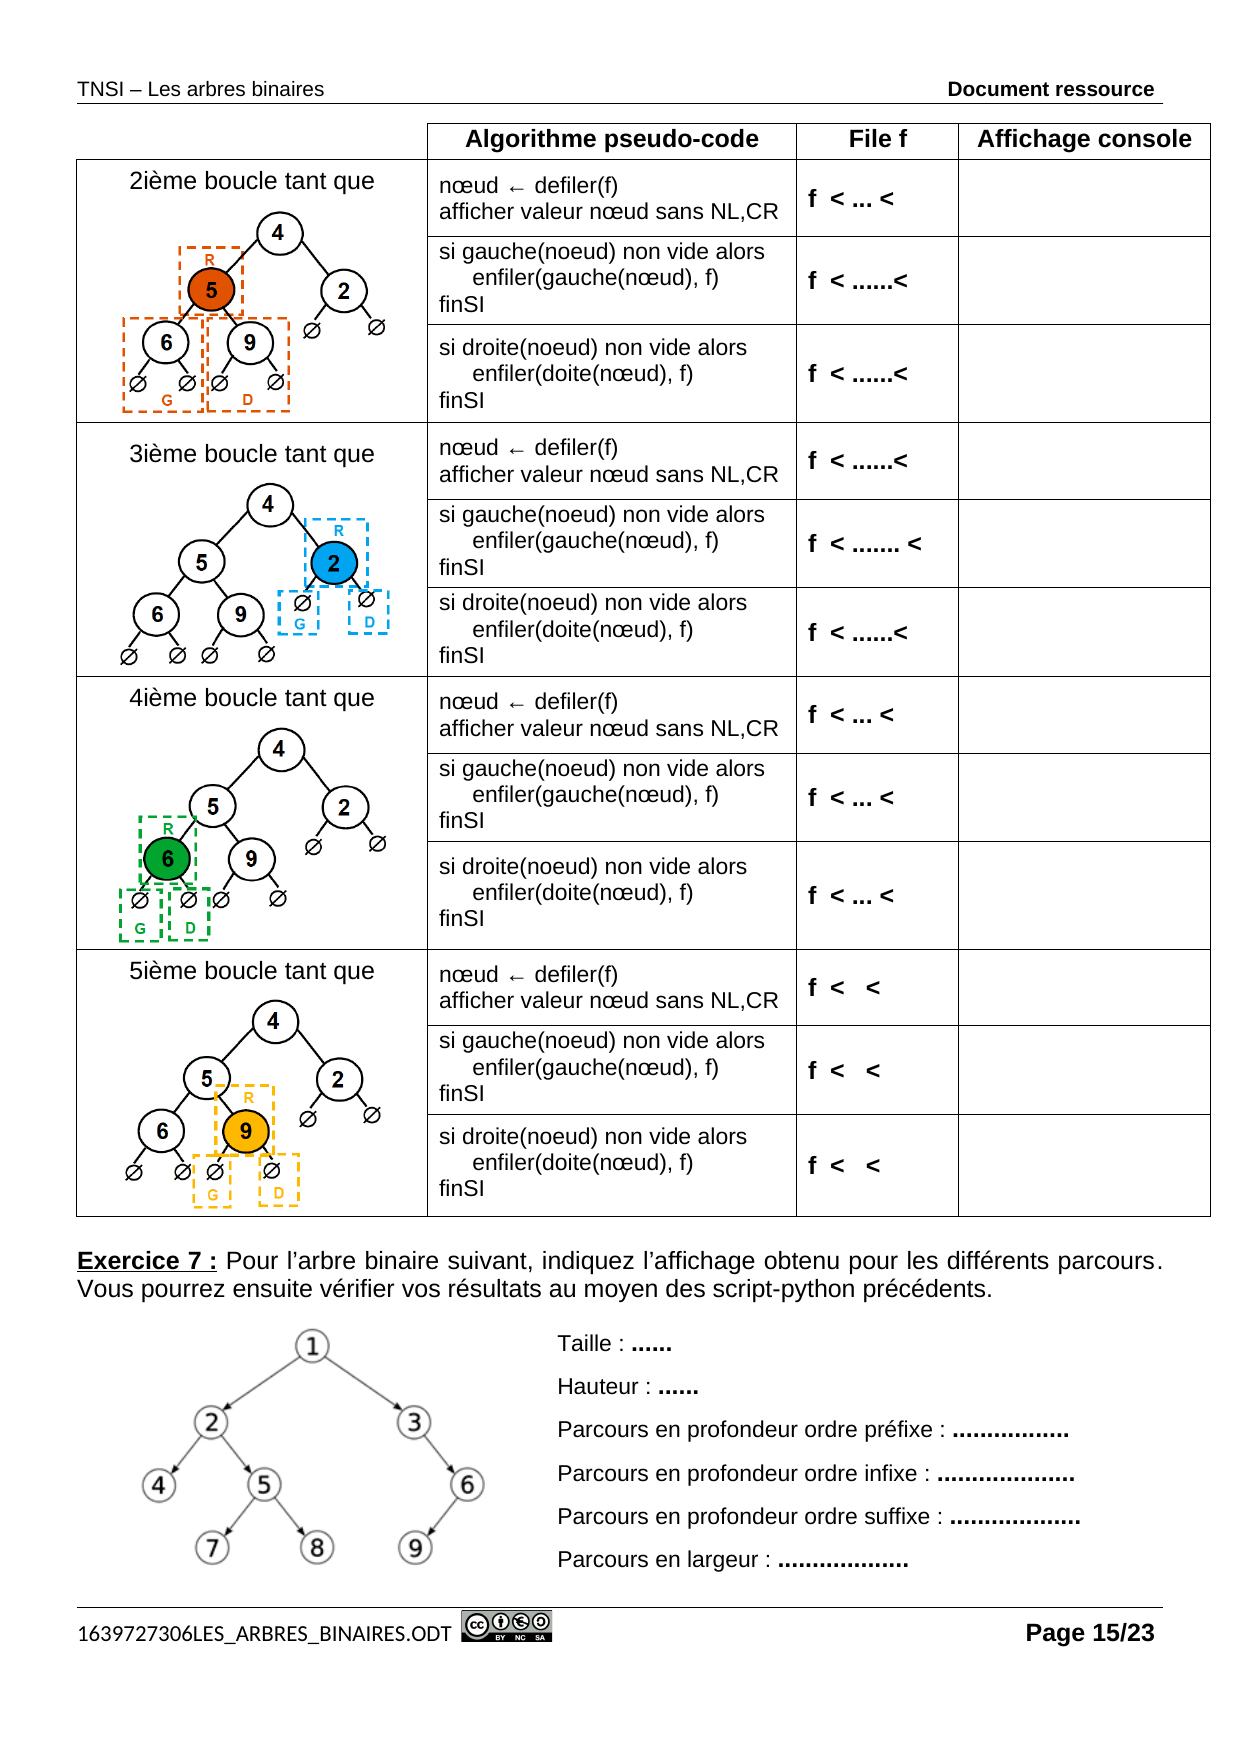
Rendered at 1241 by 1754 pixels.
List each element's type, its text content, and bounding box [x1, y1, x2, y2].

table_cell si gauche(noeud) non vide alors enfiler(gauche(nœud), f) finSI [428, 1026, 796, 1114]
picture [461, 1610, 553, 1642]
table_cell si droite(noeud) non vide alors enfiler(doite(nœud), f) finSI [428, 325, 796, 422]
table_cell nœud ← defiler(f) afficher valeur nœud sans NL,CR [428, 160, 796, 236]
table_cell f < ... < [797, 677, 958, 752]
table_cell [959, 237, 1210, 324]
picture [116, 480, 391, 667]
table_cell f < ... < [797, 842, 958, 948]
picture [136, 1325, 489, 1569]
table_cell [959, 325, 1210, 422]
table_cell [959, 677, 1210, 752]
table_cell [959, 1115, 1210, 1216]
table_cell 3ième boucle tant que [77, 423, 427, 676]
table_header Affichage console [959, 124, 1210, 159]
table_cell f < ......< [797, 423, 958, 499]
table_cell si droite(noeud) non vide alors enfiler(doite(nœud), f) finSI [428, 842, 796, 948]
table_cell f < < [797, 950, 958, 1025]
table_cell si gauche(noeud) non vide alors enfiler(gauche(nœud), f) finSI [428, 754, 796, 841]
table_cell f < ... < [797, 160, 958, 236]
table_cell [959, 500, 1210, 587]
table_cell f < ... < [797, 754, 958, 841]
table_cell si gauche(noeud) non vide alors enfiler(gauche(nœud), f) finSI [428, 500, 796, 587]
table_cell [959, 842, 1210, 948]
table_cell [959, 423, 1210, 499]
table_cell f < ......< [797, 588, 958, 676]
text Exercice 7 : Pour l’arbre binaire suivant, indiquez l’affichage obtenu pour les différents parcours. Vous pourrez ensuite vérifier vos résultats au moyen des script-python précédents. [77, 1246, 1163, 1303]
table_cell si droite(noeud) non vide alors enfiler(doite(nœud), f) finSI [428, 1115, 796, 1216]
table_cell f < < [797, 1026, 958, 1114]
table_cell si droite(noeud) non vide alors enfiler(doite(nœud), f) finSI [428, 588, 796, 676]
table_cell f < ....... < [797, 500, 958, 587]
table_cell nœud ← defiler(f) afficher valeur nœud sans NL,CR [428, 423, 796, 499]
table_cell si gauche(noeud) non vide alors enfiler(gauche(nœud), f) finSI [428, 237, 796, 324]
table_cell 2ième boucle tant que [77, 160, 427, 422]
table_cell 5ième boucle tant que [77, 950, 427, 1216]
table_cell [959, 1026, 1210, 1114]
table_cell nœud ← defiler(f) afficher valeur nœud sans NL,CR [428, 677, 796, 752]
table_cell [959, 754, 1210, 841]
table_cell [959, 588, 1210, 676]
table_cell 4ième boucle tant que [77, 677, 427, 948]
table_header Algorithme pseudo-code [428, 124, 796, 159]
picture [117, 724, 389, 943]
picture [123, 997, 384, 1210]
table_cell nœud ← defiler(f) afficher valeur nœud sans NL,CR [428, 950, 796, 1025]
table_header [77, 1316, 546, 1578]
table_cell f < ......< [797, 237, 958, 324]
table_cell f < < [797, 1115, 958, 1216]
table_header [77, 123, 427, 159]
table_cell [959, 950, 1210, 1025]
table_cell [959, 160, 1210, 236]
table_cell f < ......< [797, 325, 958, 422]
table_header File f [797, 124, 958, 159]
table_header Taille : ...... Hauteur : ...... Parcours en profondeur ordre préfixe : ................. Parcours en profondeur ordre infixe : .................... Parcours en profondeur ordre suffixe : ................... Parcours en largeur : ................... [546, 1316, 1178, 1578]
picture [119, 207, 388, 416]
